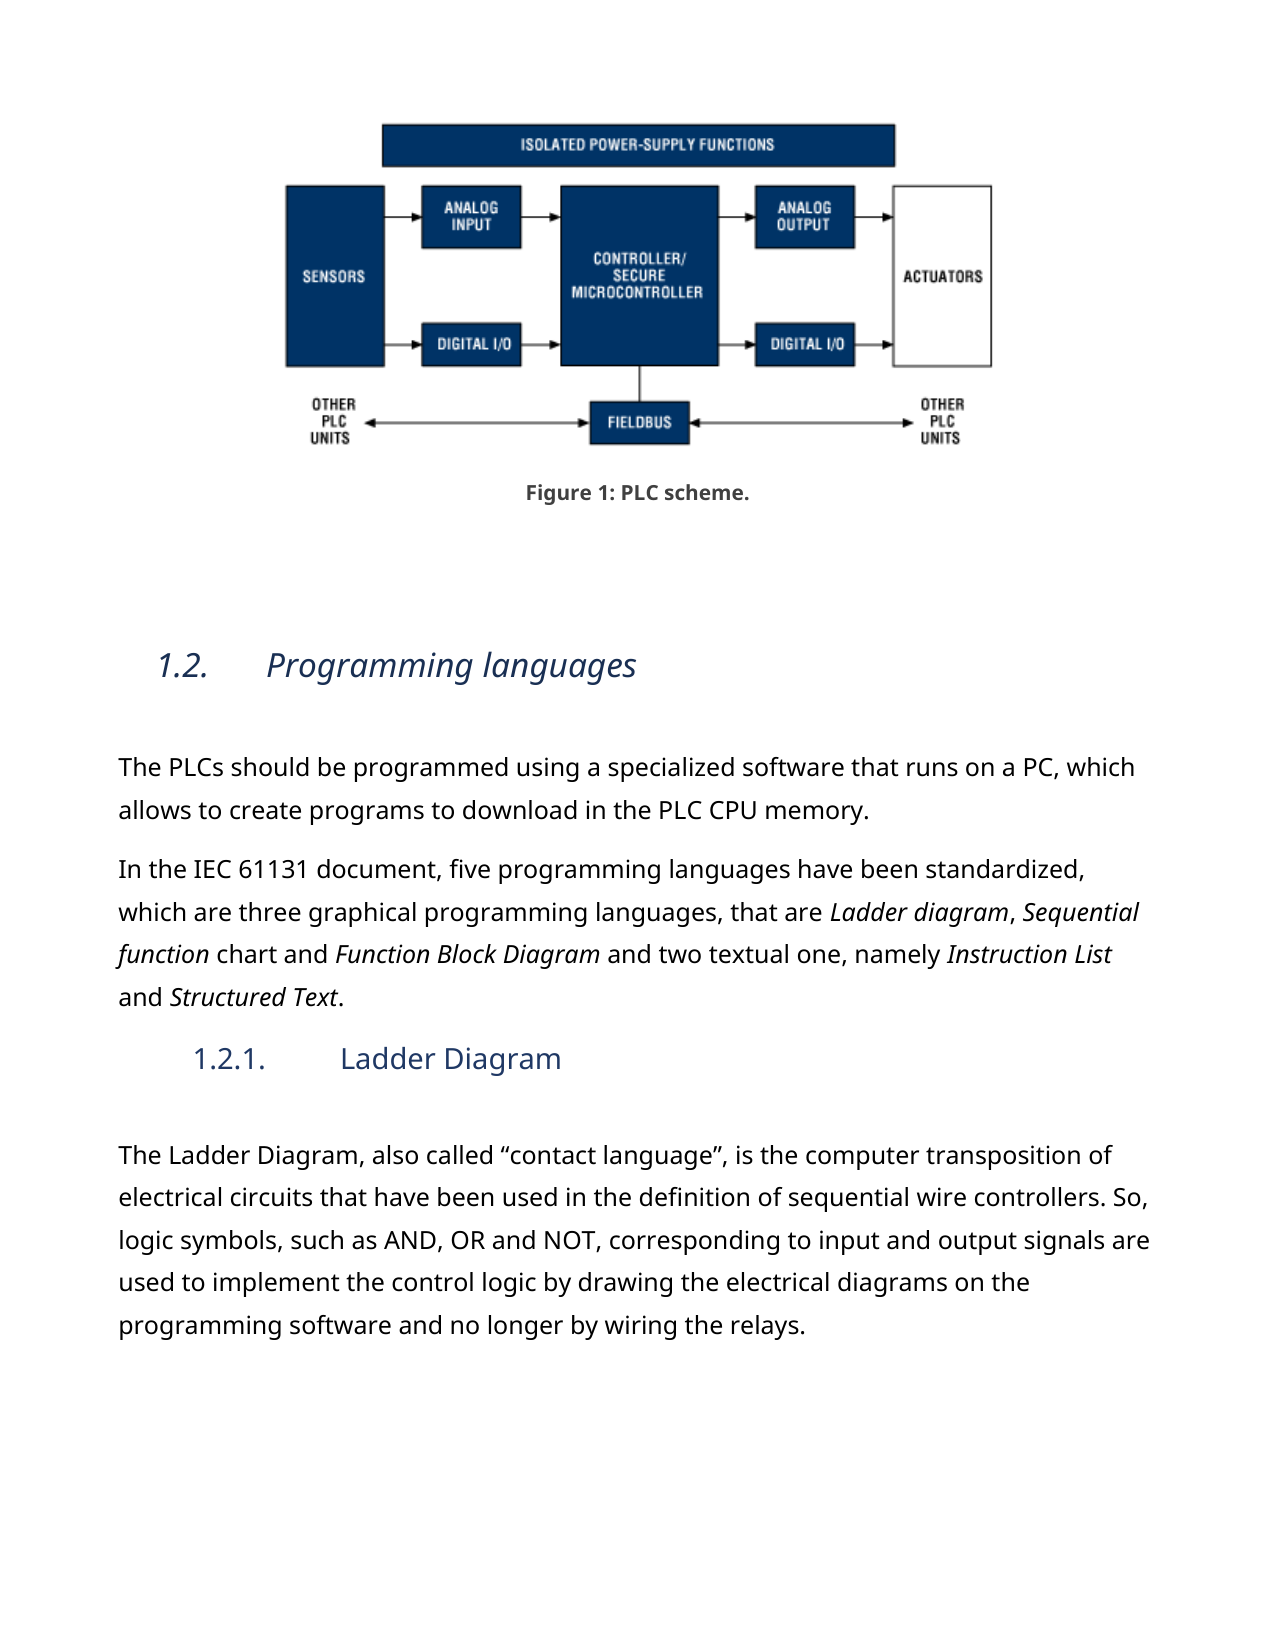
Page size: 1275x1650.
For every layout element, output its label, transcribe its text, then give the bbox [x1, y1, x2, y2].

subtitle Ladder Diagram [192, 1038, 1157, 1078]
text Figure 1: PLC scheme. [118, 478, 1157, 506]
text The Ladder Diagram, also called “contact language”, is the computer transposition of electrical circuits that have been used in the definition of sequential wire controllers. So, logic symbols, such as AND, OR and NOT, corresponding to input and output signals are used to implement the control logic by drawing the electrical diagrams on the programming software and no longer by wiring the relays. [118, 1137, 1157, 1341]
picture [275, 118, 1000, 453]
text In the IEC 61131 document, five programming languages have been standardized, which are three graphical programming languages, that are Ladder diagram, Sequential function chart and Function Block Diagram and two textual one, namely Instruction List and Structured Text. [118, 852, 1157, 1013]
text The PLCs should be programmed using a specialized software that runs on a PC, which allows to create programs to download in the PLC CPU memory. [118, 750, 1157, 827]
subtitle Programming languages [155, 641, 1157, 687]
